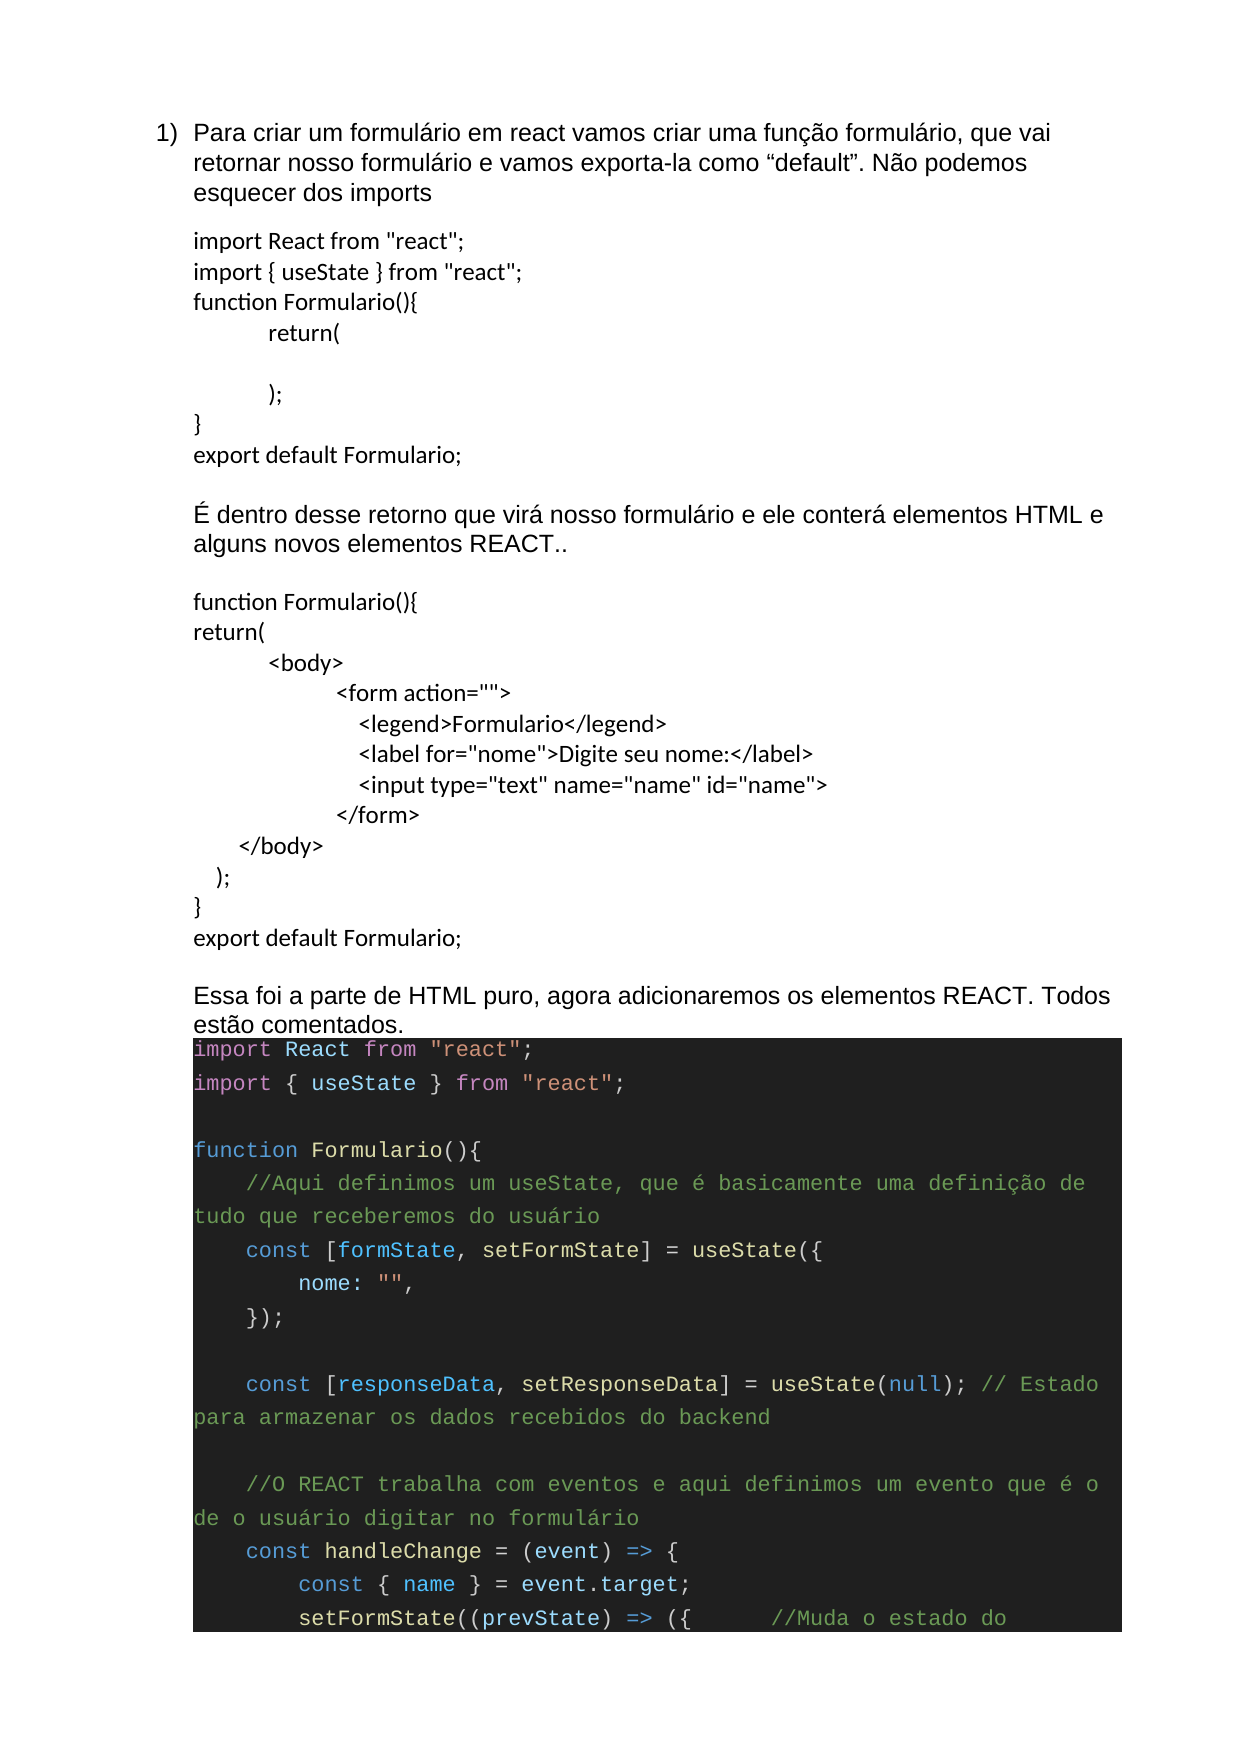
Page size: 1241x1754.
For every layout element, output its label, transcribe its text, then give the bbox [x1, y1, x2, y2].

text <legend>Formulario</legend> [268, 708, 1122, 739]
text //O REACT trabalha com eventos e aqui definimos um evento que é o de o usuário digitar no formulário [193, 1473, 1122, 1531]
text return( [118, 617, 1122, 647]
text export default Formulario; [193, 439, 1122, 469]
text Essa foi a parte de HTML puro, agora adicionaremos os elementos REACT. Todos estão comentados. [193, 981, 1122, 1038]
text import { useState } from "react"; [193, 1072, 1122, 1097]
text <body> [118, 647, 1122, 678]
text É dentro desse retorno que virá nosso formulário e ele conterá elementos HTML e alguns novos elementos REACT.. [193, 500, 1122, 557]
list Para criar um formulário em react vamos criar uma função formulário, que vai retornar nosso formulário e vamos exporta-la como “default”. Não podemos esquecer dos imports [156, 118, 1122, 207]
text import { useState } from "react"; [193, 256, 1122, 286]
text }); [193, 1306, 1122, 1331]
text const [formState, setFormState] = useState({ [193, 1239, 1122, 1264]
text function Formulario(){ [193, 1139, 1122, 1164]
text </form> [268, 800, 1122, 830]
text <input type="text" name="name" id="name"> [268, 769, 1122, 800]
text function Formulario(){ [193, 286, 1122, 317]
text function Formulario(){ [193, 586, 1122, 617]
text //Aqui definimos um useState, que é basicamente uma definição de tudo que receberemos do usuário [193, 1172, 1122, 1231]
text const { name } = event.target; [193, 1573, 1122, 1598]
text nome: "", [193, 1273, 1122, 1297]
text ); [193, 861, 1122, 891]
text export default Formulario; [193, 922, 1122, 952]
text const [responseData, setResponseData] = useState(null); // Estado para armazenar os dados recebidos do backend [193, 1373, 1122, 1431]
text ); [193, 378, 1122, 408]
text setFormState((prevState) => ({ //Muda o estado do [193, 1607, 1122, 1632]
text <label for="nome">Digite seu nome:</label> [268, 739, 1122, 769]
text } [193, 891, 1122, 922]
text } [193, 408, 1122, 439]
text const handleChange = (event) => { [193, 1540, 1122, 1565]
text return( [193, 317, 1122, 347]
text </body> [193, 830, 1122, 861]
text import React from "react"; [193, 225, 1122, 256]
text <form action=""> [268, 678, 1122, 708]
text import React from "react"; [193, 1038, 1122, 1063]
